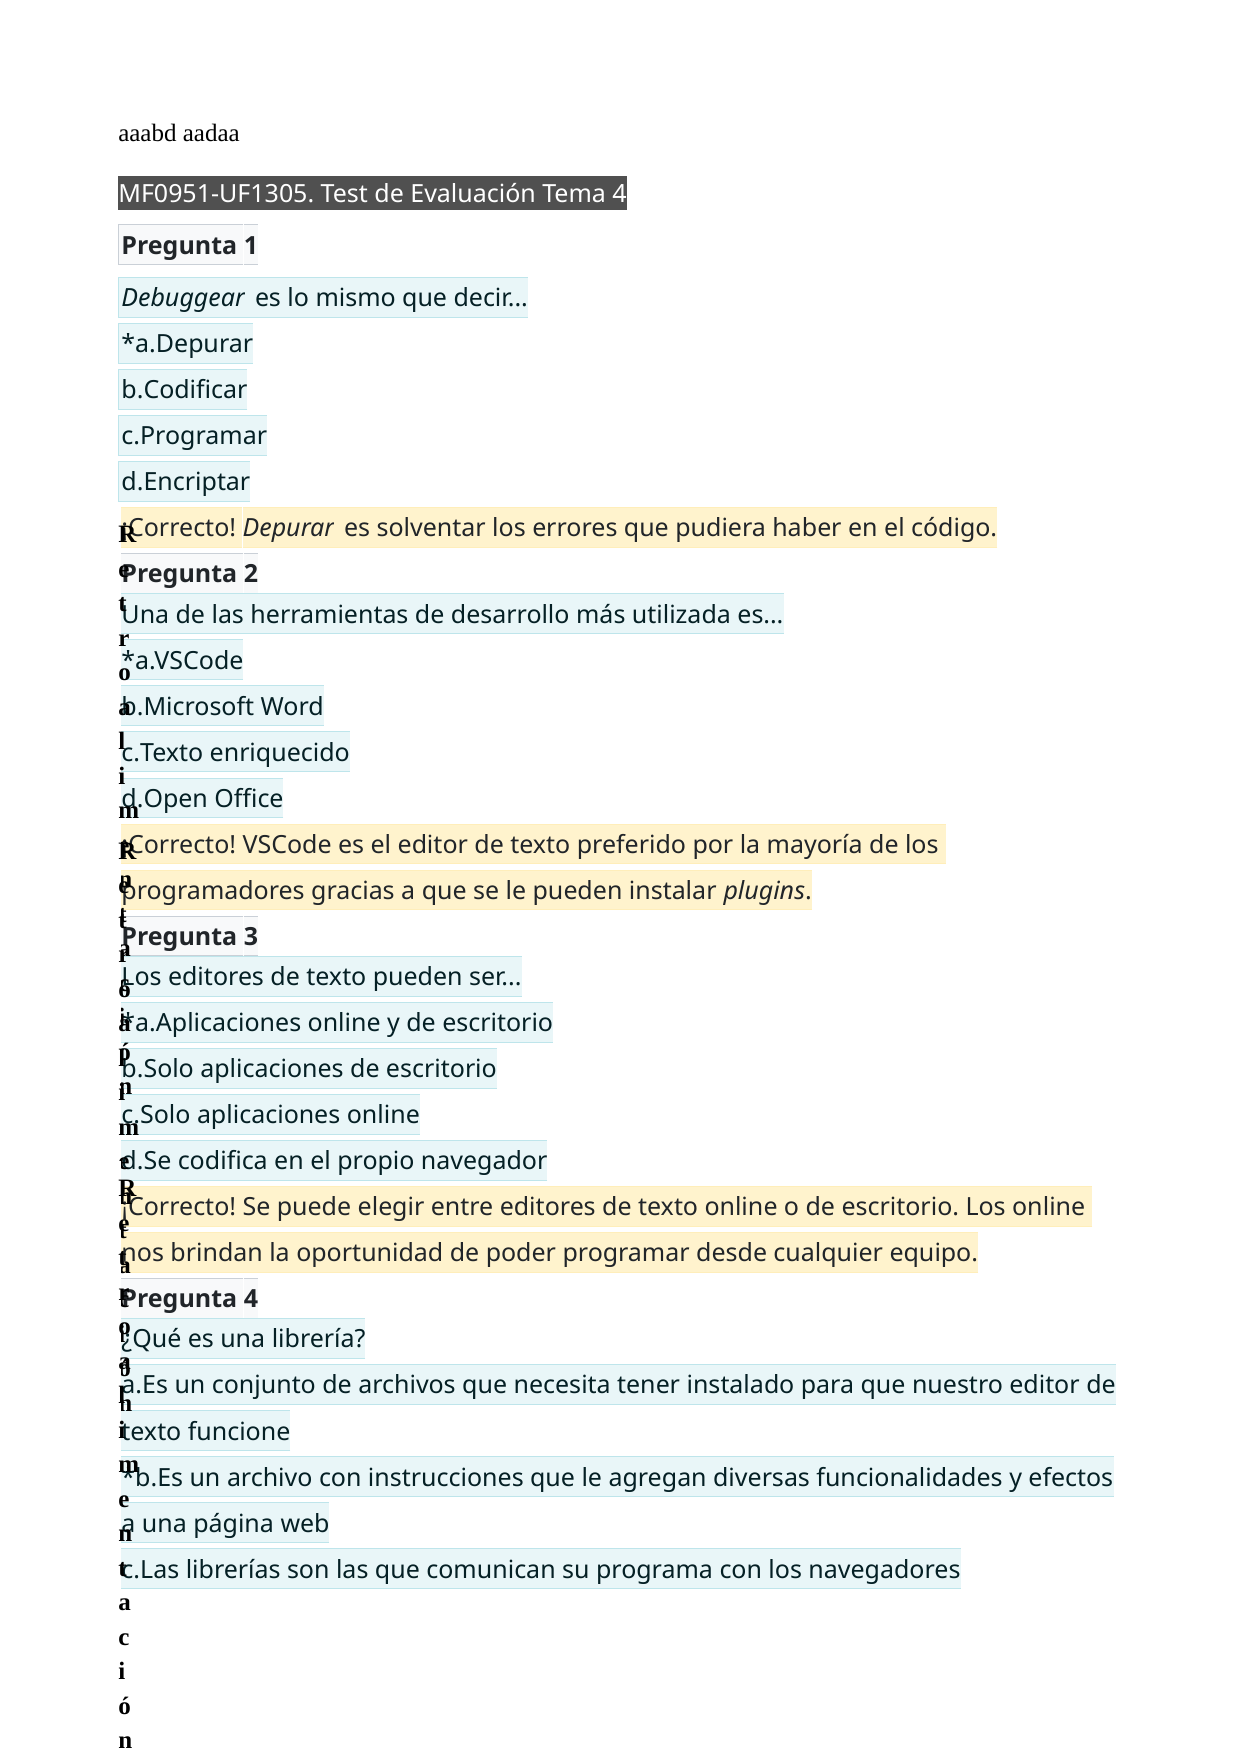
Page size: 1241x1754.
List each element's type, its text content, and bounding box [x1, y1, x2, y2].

text d.Encriptar [119, 461, 1122, 501]
text MF0951-UF1305. Test de Evaluación Tema 4 [118, 176, 1122, 210]
subtitle Pregunta 3 [123, 916, 1122, 956]
subtitle Pregunta 1 [119, 224, 1122, 264]
text ¿Qué es una librería? [121, 1318, 1122, 1358]
text a.Es un conjunto de archivos que necesita tener instalado para que nuestro editor de texto funcione [121, 1364, 1122, 1450]
text ¡Correcto! Depurar es solventar los errores que pudiera haber en el código. [118, 507, 1122, 547]
text c.Solo aplicaciones online [121, 1094, 1122, 1134]
text c.Programar [119, 415, 1122, 455]
text *a.VSCode [121, 639, 1122, 679]
text Debuggear es lo mismo que decir... [119, 277, 1122, 317]
text b.Microsoft Word [121, 685, 1122, 725]
text b.Solo aplicaciones de escritorio [121, 1048, 1122, 1088]
text ¡Correcto! VSCode es el editor de texto preferido por la mayoría de los programadores gracias a que se le pueden instalar plugins. [118, 823, 1122, 909]
text b.Codificar [119, 369, 1122, 409]
text Una de las herramientas de desarrollo más utilizada es... [121, 593, 1122, 633]
text aaabd aadaa [118, 118, 1122, 147]
text d.Se codifica en el propio navegador [121, 1140, 1122, 1180]
subtitle Pregunta 4 [121, 1278, 1122, 1318]
subtitle Pregunta 2 [121, 553, 1122, 593]
text d.Open Office [121, 777, 1122, 817]
text *a.Aplicaciones online y de escritorio [121, 1002, 1122, 1042]
text Los editores de texto pueden ser... [121, 956, 1122, 996]
text *b.Es un archivo con instrucciones que le agregan diversas funcionalidades y efectos a una página web [121, 1456, 1122, 1542]
text c.Las librerías son las que comunican su programa con los navegadores [121, 1548, 1122, 1588]
text ¡Correcto! Se puede elegir entre editores de texto online o de escritorio. Los online nos brindan la oportunidad de poder programar desde cualquier equipo. [121, 1186, 1122, 1272]
text *a.Depurar [119, 323, 1122, 363]
text c.Texto enriquecido [121, 731, 1122, 771]
